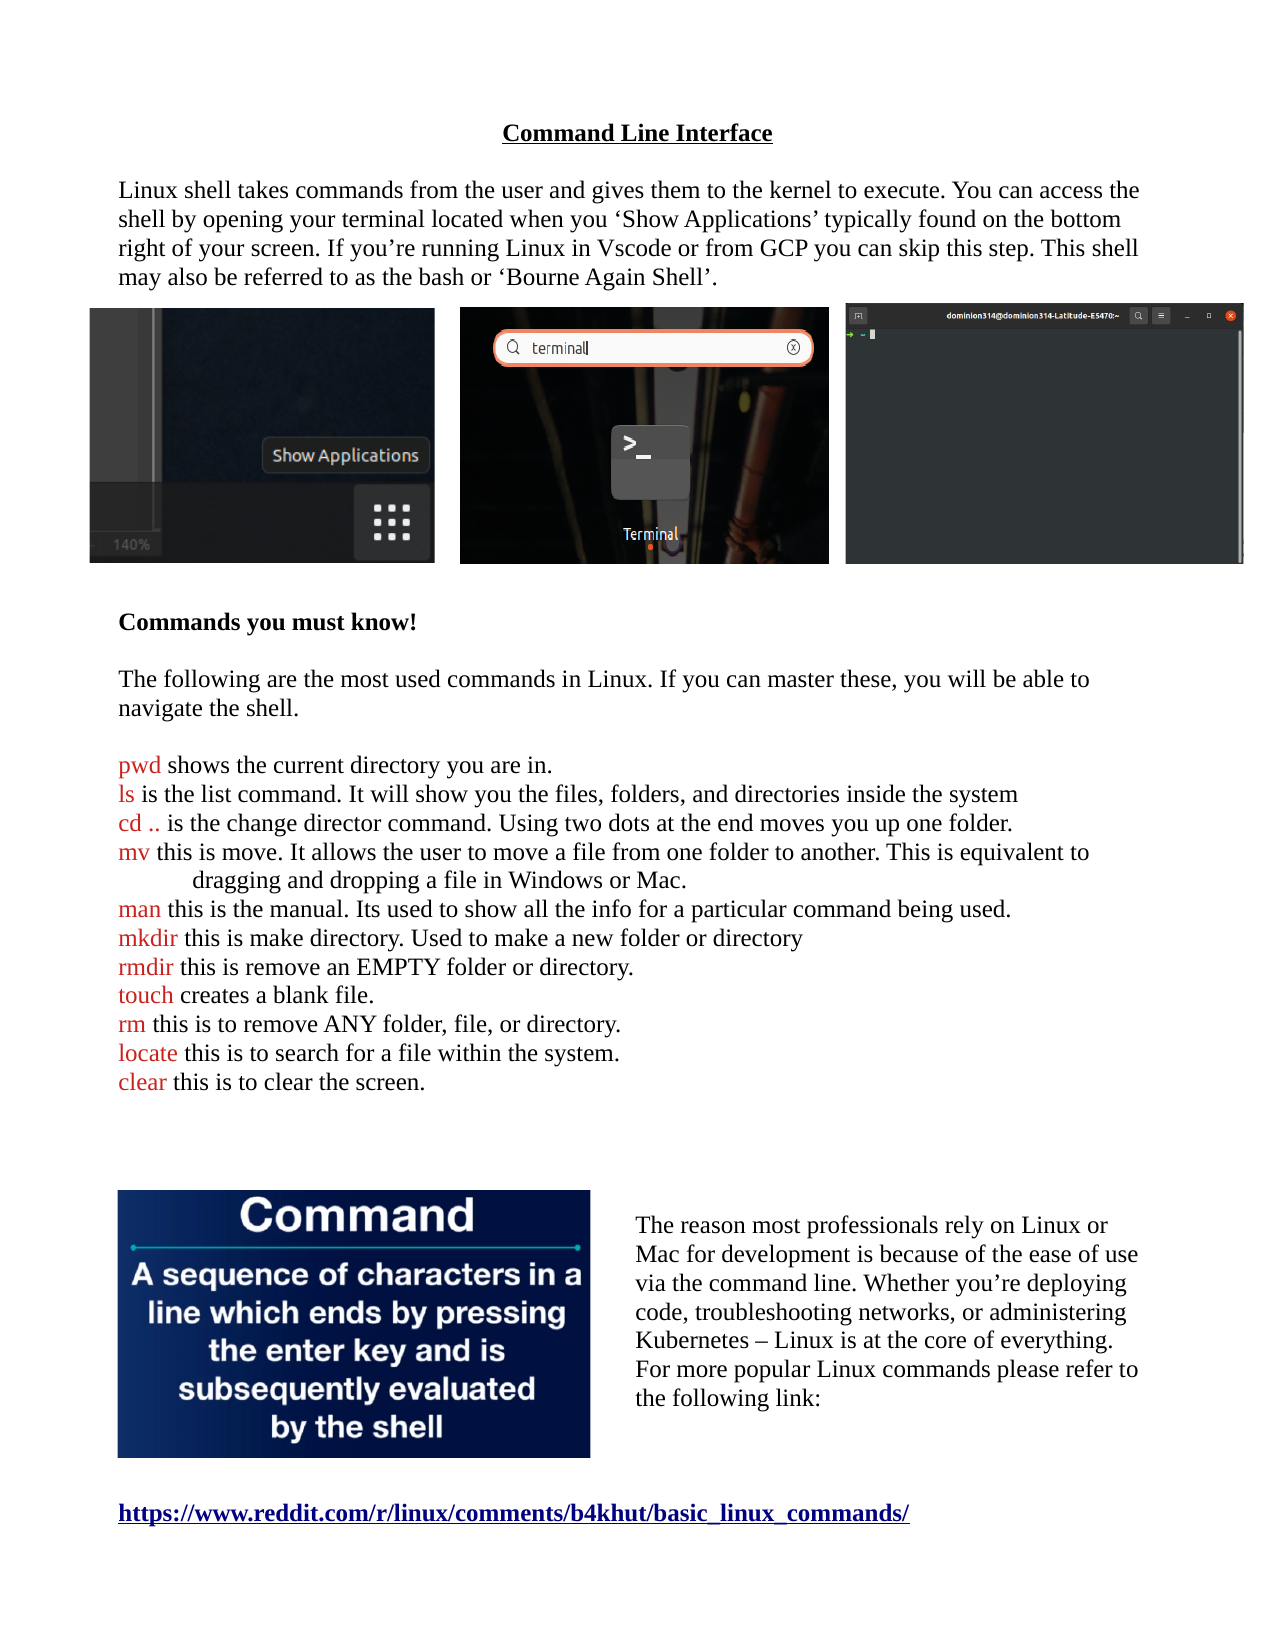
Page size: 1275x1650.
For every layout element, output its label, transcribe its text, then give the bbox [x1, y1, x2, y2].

text The following are the most used commands in Linux. If you can master these, you will be able to navigate the shell. [118, 664, 1157, 722]
text rmdir this is remove an EMPTY folder or directory. [118, 952, 1157, 981]
text mv this is move. It allows the user to move a file from one folder to another. This is equivalent to dragging and dropping a file in Windows or Mac. [118, 837, 1157, 894]
picture [89, 308, 435, 563]
text rm this is to remove ANY folder, file, or directory. [118, 1009, 1157, 1038]
text clear this is to clear the screen. [118, 1067, 1157, 1096]
text The reason most professionals rely on Linux or Mac for development is because of the ease of use via the command line. Whether you’re deploying code, troubleshooting networks, or administering Kubernetes – Linux is at the core of everything. For more popular Linux commands please refer to the following link: [118, 1182, 1157, 1441]
text Command Line Interface [118, 118, 1157, 147]
text cd .. is the change director command. Using two dots at the end moves you up one folder. [118, 808, 1157, 837]
picture [845, 303, 1244, 564]
text mkdir this is make directory. Used to make a new folder or directory [118, 923, 1157, 952]
picture [117, 1190, 591, 1458]
text pwd shows the current directory you are in. [118, 751, 1157, 779]
picture [460, 307, 829, 564]
text ls is the list command. It will show you the files, folders, and directories inside the system [118, 779, 1157, 808]
text Commands you must know! [118, 492, 1157, 636]
text man this is the manual. Its used to show all the info for a particular command being used. [118, 894, 1157, 923]
text https://www.reddit.com/r/linux/comments/b4khut/basic_linux_commands/ [118, 1441, 1157, 1527]
text touch creates a blank file. [118, 981, 1157, 1009]
text Linux shell takes commands from the user and gives them to the kernel to execute. You can access the shell by opening your terminal located when you ‘Show Applications’ typically found on the bottom right of your screen. If you’re running Linux in Vscode or from GCP you can skip this step. This shell may also be referred to as the bash or ‘Bourne Again Shell’. [118, 176, 1157, 291]
text locate this is to search for a file within the system. [118, 1038, 1157, 1067]
